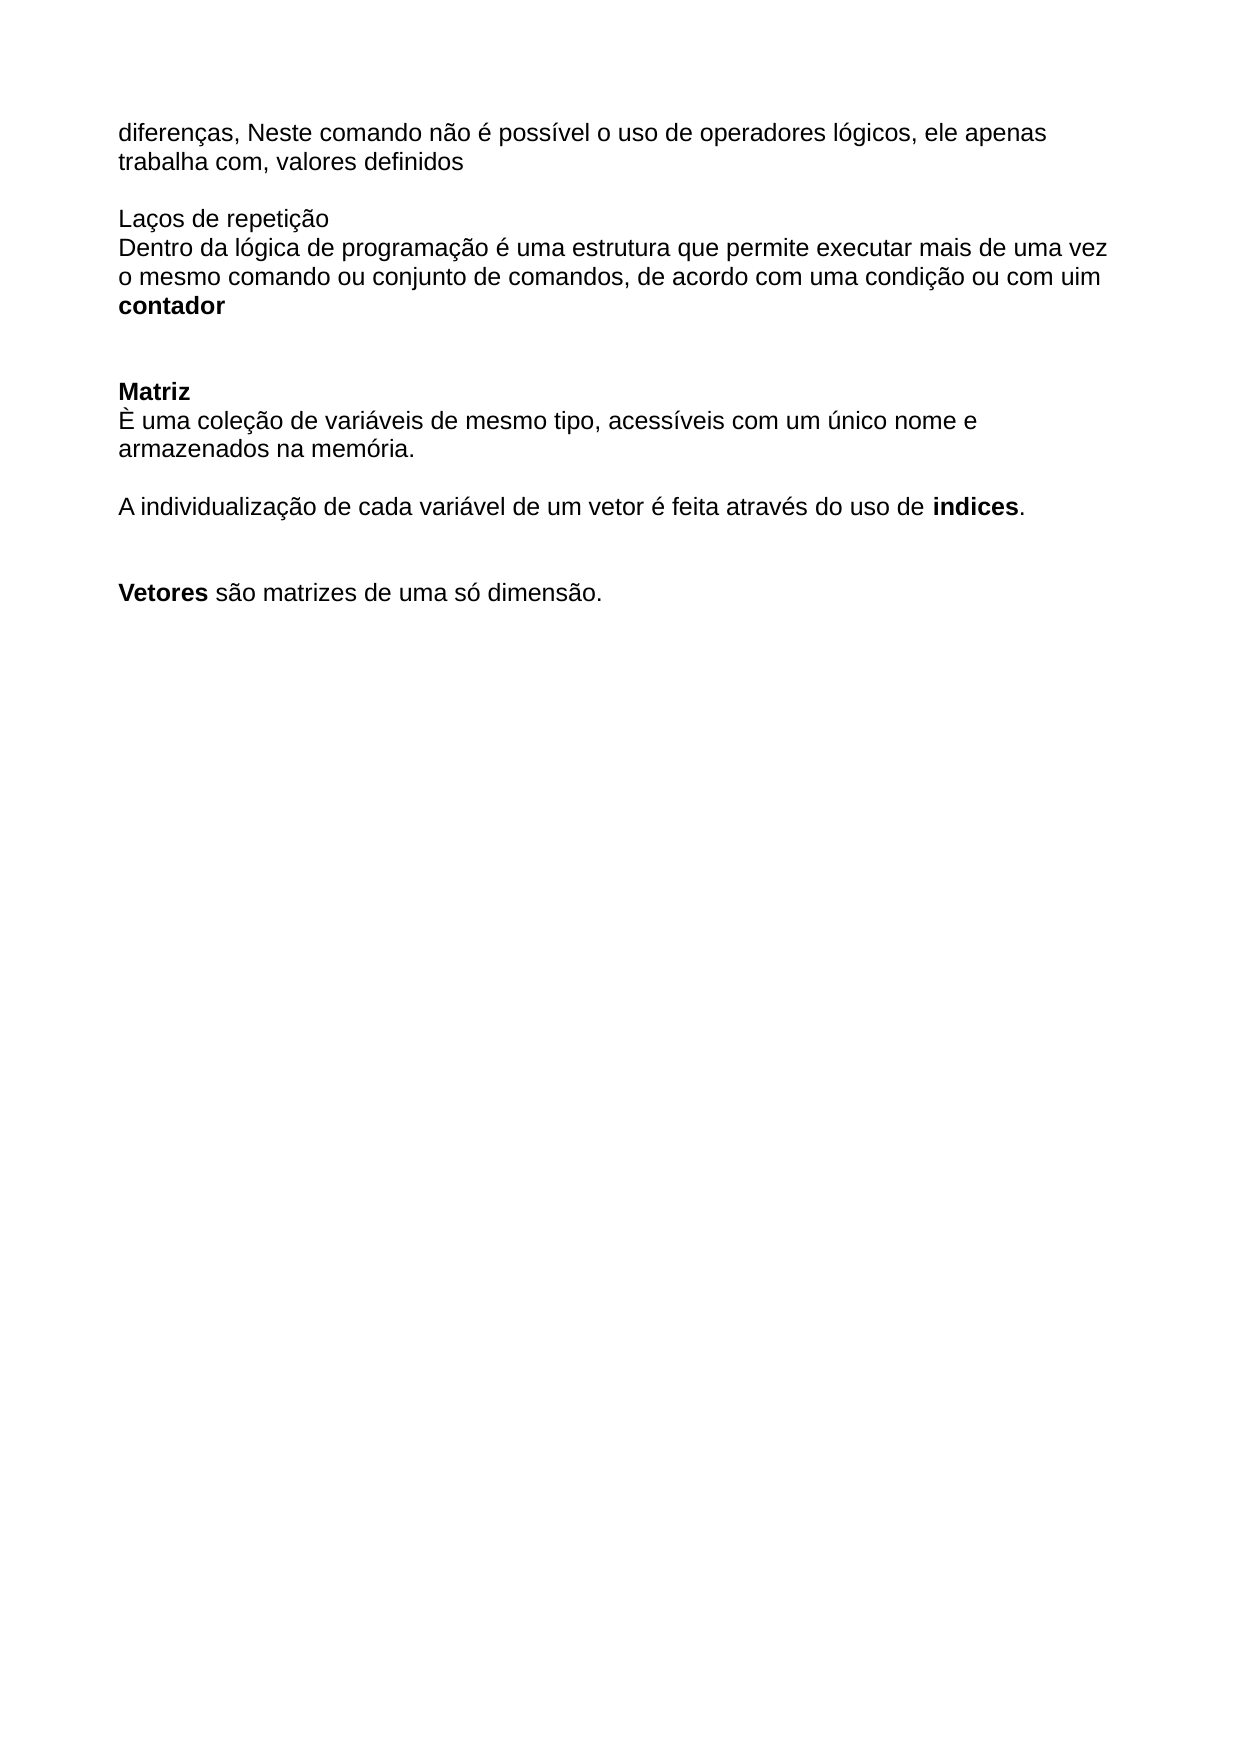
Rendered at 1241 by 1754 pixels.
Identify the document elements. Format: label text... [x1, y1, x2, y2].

text Matriz [118, 377, 1122, 406]
text diferenças, Neste comando não é possível o uso de operadores lógicos, ele apenas trabalha com, valores definidos [118, 118, 1122, 176]
text A individualização de cada variável de um vetor é feita através do uso de indices. [118, 492, 1122, 521]
text Vetores são matrizes de uma só dimensão. [118, 578, 1122, 607]
text È uma coleção de variáveis de mesmo tipo, acessíveis com um único nome e armazenados na memória. [118, 406, 1122, 463]
text Laços de repetição [118, 204, 1122, 233]
text Dentro da lógica de programação é uma estrutura que permite executar mais de uma vez o mesmo comando ou conjunto de comandos, de acordo com uma condição ou com uim contador [118, 233, 1122, 319]
